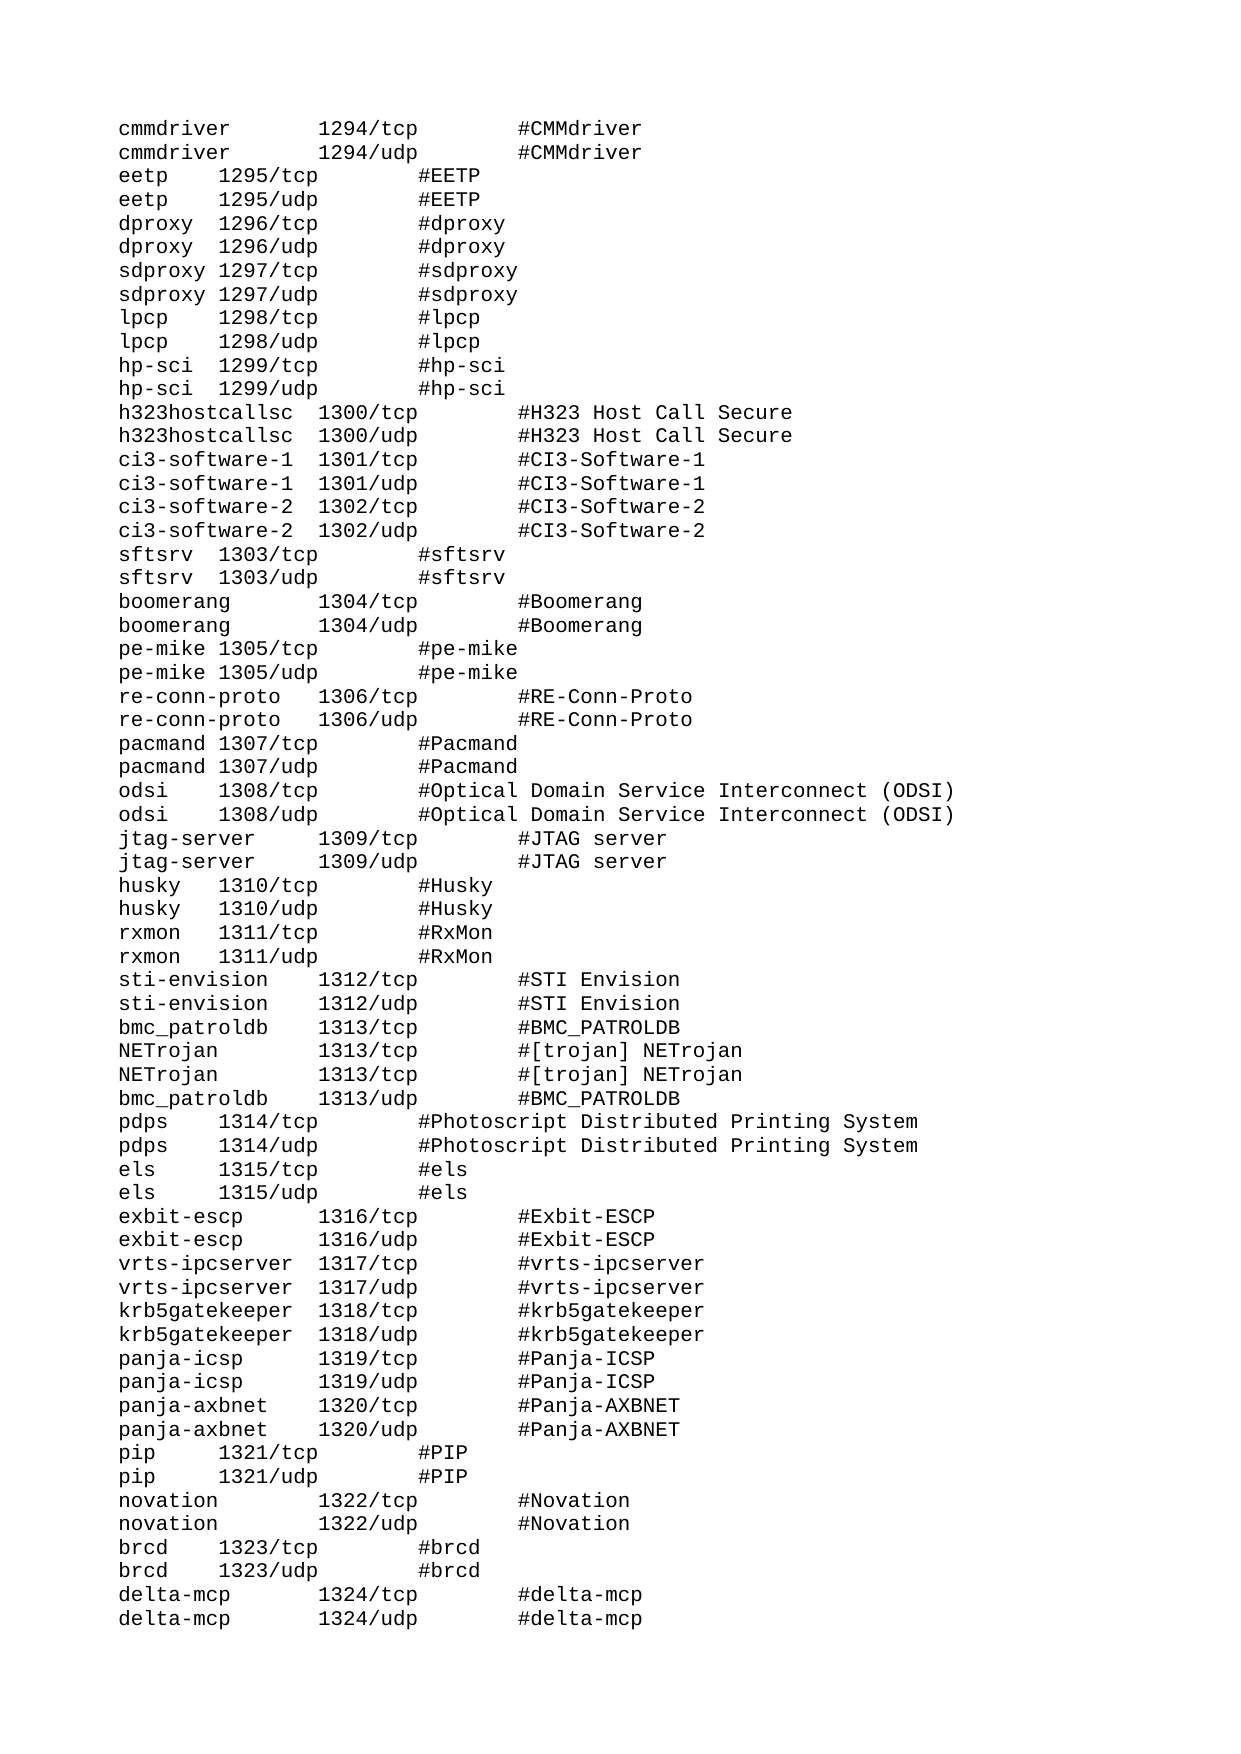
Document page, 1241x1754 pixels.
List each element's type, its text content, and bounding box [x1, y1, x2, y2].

text brcd 1323/tcp #brcd [118, 1537, 1122, 1561]
text panja-axbnet 1320/tcp #Panja-AXBNET [118, 1395, 1122, 1419]
text panja-icsp 1319/udp #Panja-ICSP [118, 1371, 1122, 1395]
text eetp 1295/udp #EETP [118, 189, 1122, 213]
text odsi 1308/tcp #Optical Domain Service Interconnect (ODSI) [118, 780, 1122, 804]
text dproxy 1296/tcp #dproxy [118, 213, 1122, 236]
text bmc_patroldb 1313/tcp #BMC_PATROLDB [118, 1017, 1122, 1040]
text brcd 1323/udp #brcd [118, 1561, 1122, 1584]
text exbit-escp 1316/tcp #Exbit-ESCP [118, 1206, 1122, 1229]
text ci3-software-2 1302/udp #CI3-Software-2 [118, 520, 1122, 544]
text pdps 1314/udp #Photoscript Distributed Printing System [118, 1135, 1122, 1158]
text ci3-software-2 1302/tcp #CI3-Software-2 [118, 496, 1122, 520]
text els 1315/udp #els [118, 1182, 1122, 1206]
text hp-sci 1299/tcp #hp-sci [118, 354, 1122, 378]
text re-conn-proto 1306/udp #RE-Conn-Proto [118, 709, 1122, 733]
text krb5gatekeeper 1318/udp #krb5gatekeeper [118, 1324, 1122, 1348]
text h323hostcallsc 1300/udp #H323 Host Call Secure [118, 426, 1122, 449]
text husky 1310/tcp #Husky [118, 875, 1122, 898]
text NETrojan 1313/tcp #[trojan] NETrojan [118, 1040, 1122, 1064]
text rxmon 1311/tcp #RxMon [118, 922, 1122, 946]
text novation 1322/tcp #Novation [118, 1489, 1122, 1513]
text sti-envision 1312/tcp #STI Envision [118, 969, 1122, 993]
text pe-mike 1305/udp #pe-mike [118, 662, 1122, 686]
text vrts-ipcserver 1317/udp #vrts-ipcserver [118, 1277, 1122, 1300]
text pacmand 1307/udp #Pacmand [118, 757, 1122, 780]
text delta-mcp 1324/udp #delta-mcp [118, 1608, 1122, 1631]
text sdproxy 1297/udp #sdproxy [118, 284, 1122, 307]
text panja-axbnet 1320/udp #Panja-AXBNET [118, 1419, 1122, 1442]
text boomerang 1304/udp #Boomerang [118, 615, 1122, 638]
text eetp 1295/tcp #EETP [118, 165, 1122, 189]
text pdps 1314/tcp #Photoscript Distributed Printing System [118, 1111, 1122, 1135]
text boomerang 1304/tcp #Boomerang [118, 591, 1122, 615]
text sti-envision 1312/udp #STI Envision [118, 993, 1122, 1017]
text bmc_patroldb 1313/udp #BMC_PATROLDB [118, 1088, 1122, 1111]
text ci3-software-1 1301/udp #CI3-Software-1 [118, 473, 1122, 496]
text delta-mcp 1324/tcp #delta-mcp [118, 1584, 1122, 1608]
text rxmon 1311/udp #RxMon [118, 946, 1122, 969]
text cmmdriver 1294/udp #CMMdriver [118, 142, 1122, 165]
text cmmdriver 1294/tcp #CMMdriver [118, 118, 1122, 142]
text panja-icsp 1319/tcp #Panja-ICSP [118, 1348, 1122, 1371]
text els 1315/tcp #els [118, 1158, 1122, 1182]
text lpcp 1298/tcp #lpcp [118, 307, 1122, 331]
text re-conn-proto 1306/tcp #RE-Conn-Proto [118, 686, 1122, 709]
text ci3-software-1 1301/tcp #CI3-Software-1 [118, 449, 1122, 473]
text dproxy 1296/udp #dproxy [118, 236, 1122, 260]
text jtag-server 1309/tcp #JTAG server [118, 827, 1122, 851]
text sftsrv 1303/udp #sftsrv [118, 567, 1122, 591]
text odsi 1308/udp #Optical Domain Service Interconnect (ODSI) [118, 804, 1122, 827]
text NETrojan 1313/tcp #[trojan] NETrojan [118, 1064, 1122, 1088]
text pacmand 1307/tcp #Pacmand [118, 733, 1122, 757]
text husky 1310/udp #Husky [118, 898, 1122, 922]
text sdproxy 1297/tcp #sdproxy [118, 260, 1122, 284]
text novation 1322/udp #Novation [118, 1513, 1122, 1537]
text pip 1321/udp #PIP [118, 1466, 1122, 1489]
text lpcp 1298/udp #lpcp [118, 331, 1122, 354]
text hp-sci 1299/udp #hp-sci [118, 378, 1122, 402]
text jtag-server 1309/udp #JTAG server [118, 851, 1122, 875]
text vrts-ipcserver 1317/tcp #vrts-ipcserver [118, 1253, 1122, 1277]
text pe-mike 1305/tcp #pe-mike [118, 638, 1122, 662]
text h323hostcallsc 1300/tcp #H323 Host Call Secure [118, 402, 1122, 426]
text exbit-escp 1316/udp #Exbit-ESCP [118, 1229, 1122, 1253]
text krb5gatekeeper 1318/tcp #krb5gatekeeper [118, 1300, 1122, 1324]
text sftsrv 1303/tcp #sftsrv [118, 544, 1122, 567]
text pip 1321/tcp #PIP [118, 1442, 1122, 1466]
